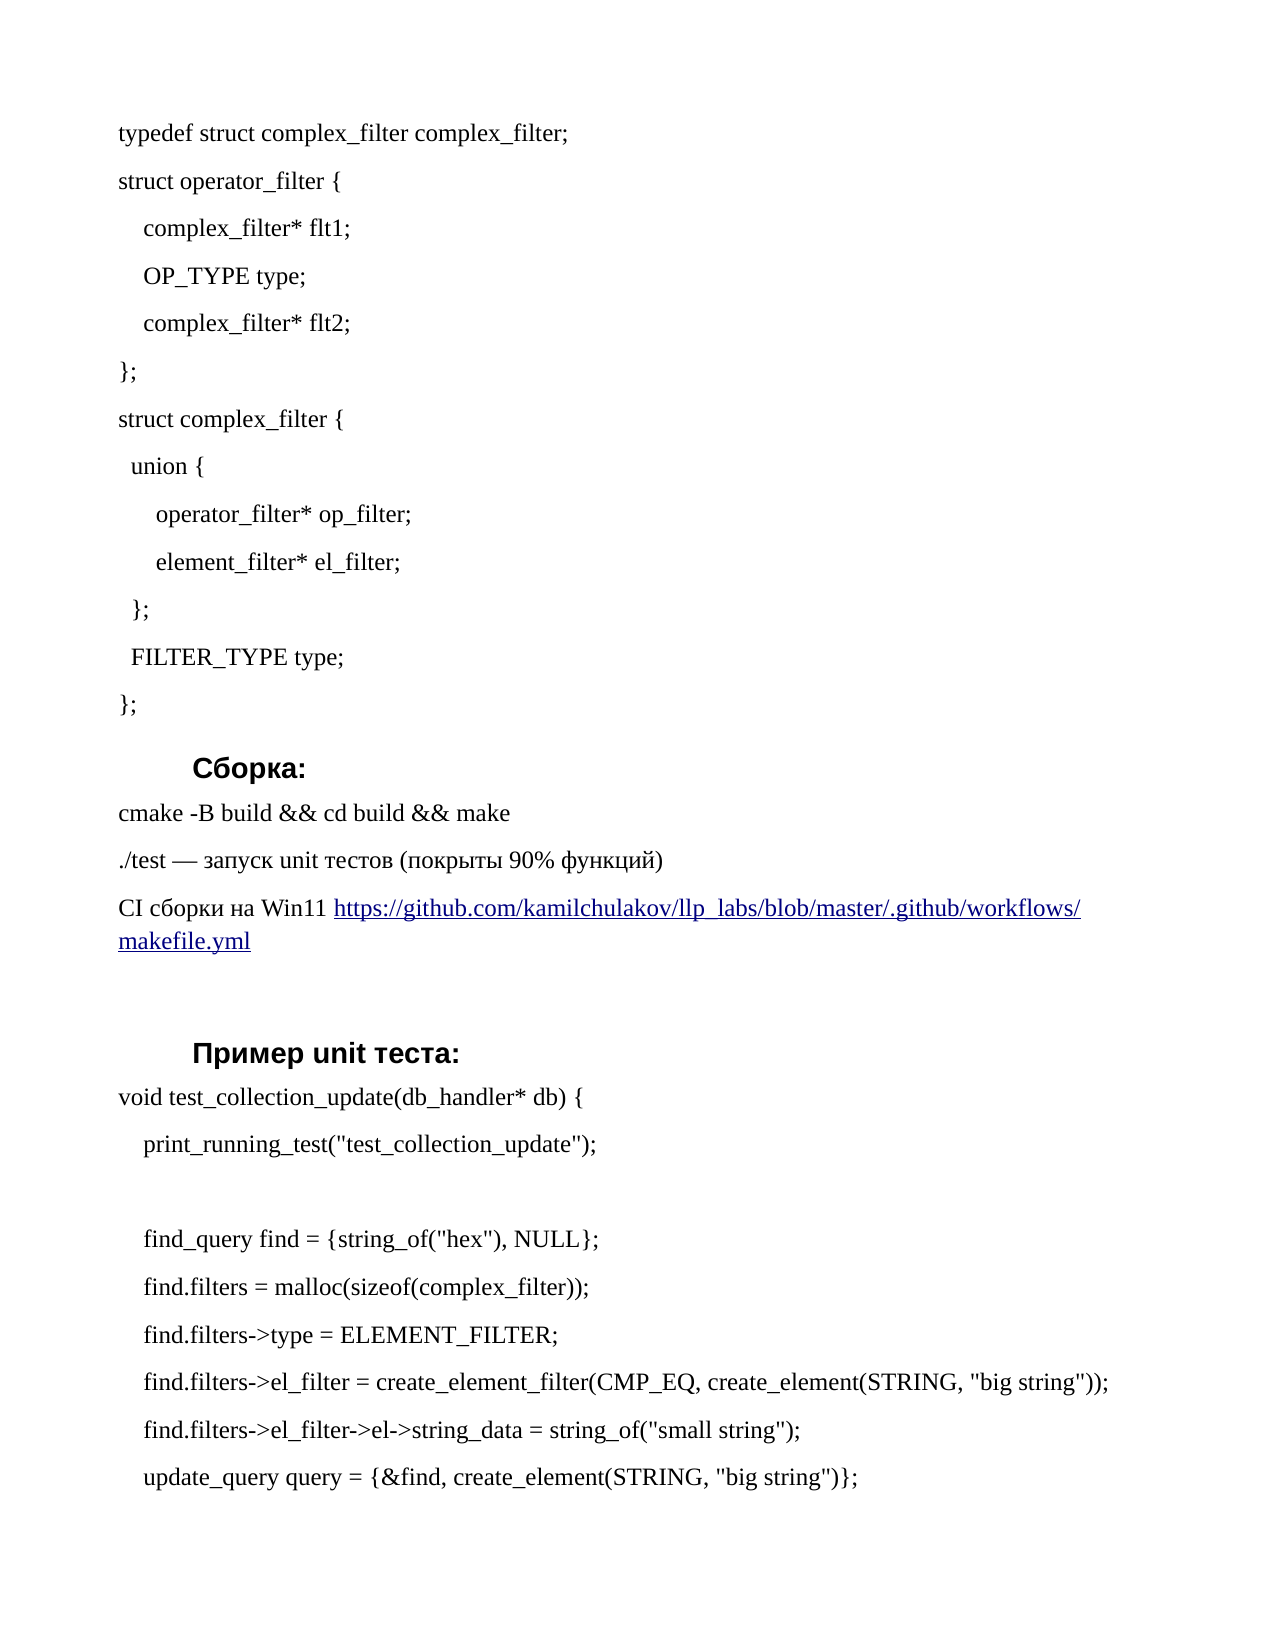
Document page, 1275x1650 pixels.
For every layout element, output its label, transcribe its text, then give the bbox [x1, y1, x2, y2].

text union { [118, 451, 1157, 480]
text find.filters->type = ELEMENT_FILTER; [118, 1320, 1157, 1348]
text }; [118, 689, 1157, 718]
text }; [118, 594, 1157, 623]
text find_query find = {string_of("hex"), NULL}; [118, 1224, 1157, 1253]
text typedef struct complex_filter complex_filter; [118, 118, 1157, 147]
text cmake -B build && cd build && make [118, 798, 1157, 826]
text FILTER_TYPE type; [118, 642, 1157, 671]
text }; [118, 356, 1157, 385]
text find.filters = malloc(sizeof(complex_filter)); [118, 1272, 1157, 1301]
text struct complex_filter { [118, 404, 1157, 432]
text ./test — запуск unit тестов (покрыты 90% функций) [118, 845, 1157, 874]
text operator_filter* op_filter; [118, 499, 1157, 528]
subtitle Пример unit теста: [118, 1036, 1157, 1069]
text CI сборки на Win11 https://github.com/kamilchulakov/llp_labs/blob/master/.github/workflows/makefile.yml [118, 893, 1157, 954]
text element_filter* el_filter; [118, 547, 1157, 575]
subtitle Сборка: [118, 752, 1157, 785]
text void test_collection_update(db_handler* db) { [118, 1082, 1157, 1110]
text find.filters->el_filter = create_element_filter(CMP_EQ, create_element(STRING, "big string")); [118, 1367, 1157, 1396]
text complex_filter* flt2; [118, 308, 1157, 337]
text struct operator_filter { [118, 166, 1157, 194]
text OP_TYPE type; [118, 261, 1157, 290]
text find.filters->el_filter->el->string_data = string_of("small string"); [118, 1415, 1157, 1444]
text complex_filter* flt1; [118, 213, 1157, 242]
text update_query query = {&find, create_element(STRING, "big string")}; [118, 1462, 1157, 1491]
text print_running_test("test_collection_update"); [118, 1129, 1157, 1158]
